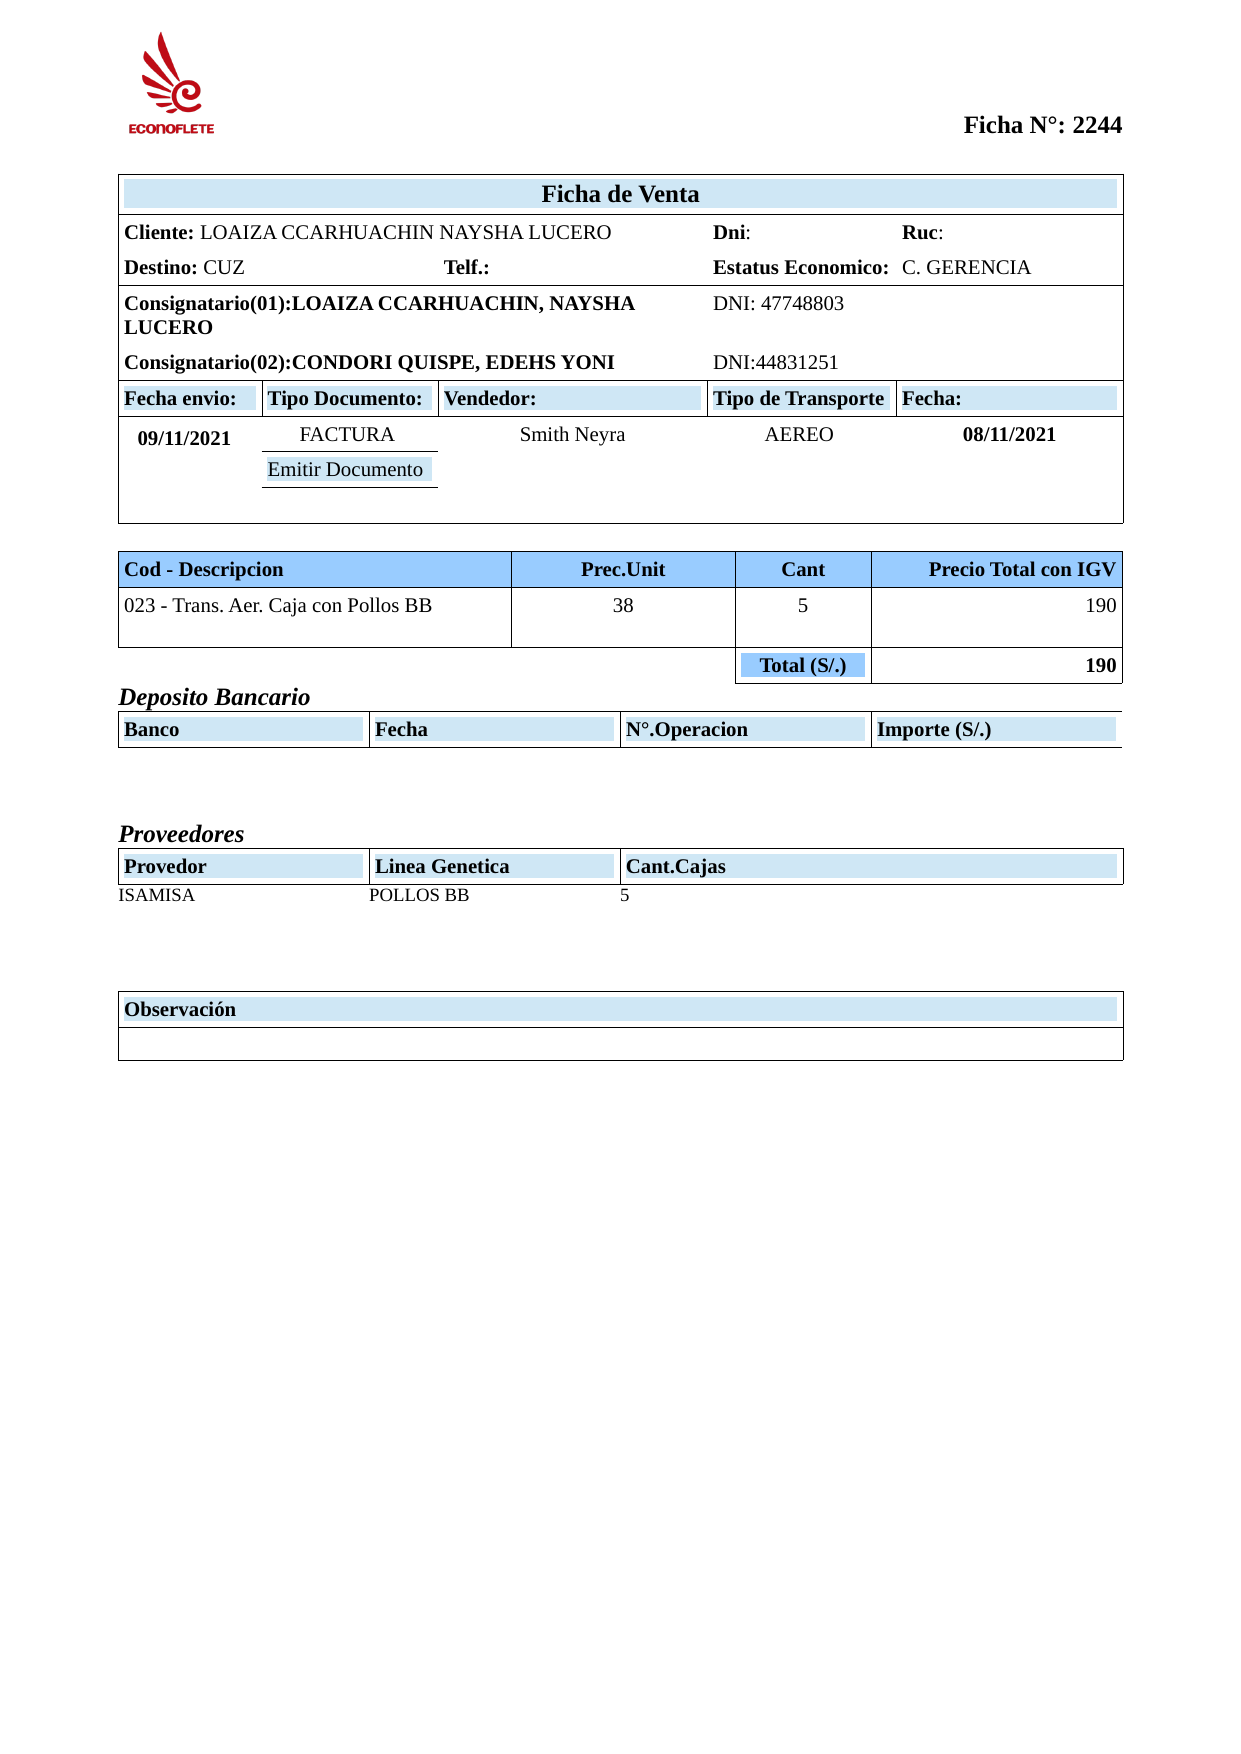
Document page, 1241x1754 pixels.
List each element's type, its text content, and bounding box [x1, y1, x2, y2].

table_cell Destino: CUZ [119, 249, 438, 285]
table_cell [369, 771, 620, 795]
table_cell [369, 948, 620, 970]
table_cell [262, 488, 438, 523]
table_cell POLLOS BB [369, 885, 620, 905]
table_cell [118, 771, 369, 795]
table_cell FACTURA [262, 417, 438, 451]
table_cell [118, 795, 369, 819]
table_header Prec.Unit [512, 552, 735, 587]
table_cell [620, 905, 1123, 927]
table_cell Tipo Documento: [263, 381, 438, 416]
table_cell DNI:44831251 [707, 345, 1123, 380]
table_cell [118, 970, 369, 991]
table_cell Total (S/.) [736, 648, 871, 682]
table_cell [871, 771, 1122, 795]
table_header N°.Operacion [621, 712, 871, 747]
table_cell [369, 748, 620, 771]
table_cell [511, 648, 735, 682]
table_header Fecha [370, 712, 620, 747]
table_cell Vendedor: [439, 381, 707, 416]
table_cell Tipo de Transporte [708, 381, 896, 416]
table_cell [369, 795, 620, 819]
table_cell [620, 948, 1123, 970]
table_header Ficha de Venta [119, 175, 1123, 214]
table_cell Consignatario(01):LOAIZA CCARHUACHIN, NAYSHA LUCERO [119, 286, 707, 344]
table_cell 38 [512, 588, 735, 647]
table_header Cant.Cajas [621, 849, 1123, 883]
text Proveedores [118, 819, 1122, 848]
table_header Cant [736, 552, 871, 587]
table_header Observación [119, 992, 1123, 1027]
table_cell 08/11/2021 [896, 417, 1123, 523]
text Deposito Bancario [118, 682, 1122, 711]
table_cell 5 [736, 588, 871, 647]
table_cell Smith Neyra [438, 417, 707, 523]
table_cell [620, 748, 871, 771]
table_header Banco [119, 712, 369, 747]
table_cell 5 [620, 885, 1123, 905]
table_cell AEREO [707, 417, 896, 523]
table_cell Cliente: LOAIZA CCARHUACHIN NAYSHA LUCERO [119, 215, 707, 249]
table_header Cod - Descripcion [119, 552, 511, 587]
table_cell [369, 927, 620, 948]
table_cell [118, 948, 369, 970]
table_cell [119, 1028, 1123, 1060]
table_cell ISAMISA [118, 885, 369, 905]
table_cell [871, 748, 1122, 771]
table_cell [118, 748, 369, 771]
table_cell 09/11/2021 [119, 417, 262, 523]
table_cell [118, 927, 369, 948]
table_cell DNI: 47748803 [707, 286, 1123, 344]
table_cell [369, 970, 620, 991]
table_cell Emitir Documento [262, 452, 438, 487]
picture [118, 31, 225, 134]
table_cell Consignatario(02):CONDORI QUISPE, EDEHS YONI [119, 345, 707, 380]
table_header Provedor [119, 849, 369, 883]
table_cell [118, 905, 369, 927]
table_cell [620, 970, 1123, 991]
table_cell [118, 648, 511, 682]
table_cell C. GERENCIA [896, 249, 1123, 285]
table_cell Fecha: [897, 381, 1123, 416]
table_cell Dni: [707, 215, 896, 249]
table_cell Telf.: [438, 249, 707, 285]
table_header Linea Genetica [370, 849, 620, 883]
table_header Precio Total con IGV [872, 552, 1122, 587]
table_cell Ruc: [896, 215, 1123, 249]
table_cell [369, 905, 620, 927]
table_cell 190 [872, 588, 1122, 647]
table_cell [620, 771, 871, 795]
table_header Importe (S/.) [872, 712, 1122, 747]
table_cell Fecha envio: [119, 381, 262, 416]
table_cell [871, 795, 1122, 819]
table_cell 190 [872, 648, 1122, 682]
table_cell [620, 795, 871, 819]
table_cell Estatus Economico: [707, 249, 896, 285]
table_cell 023 - Trans. Aer. Caja con Pollos BB [119, 588, 511, 647]
table_cell [620, 927, 1123, 948]
